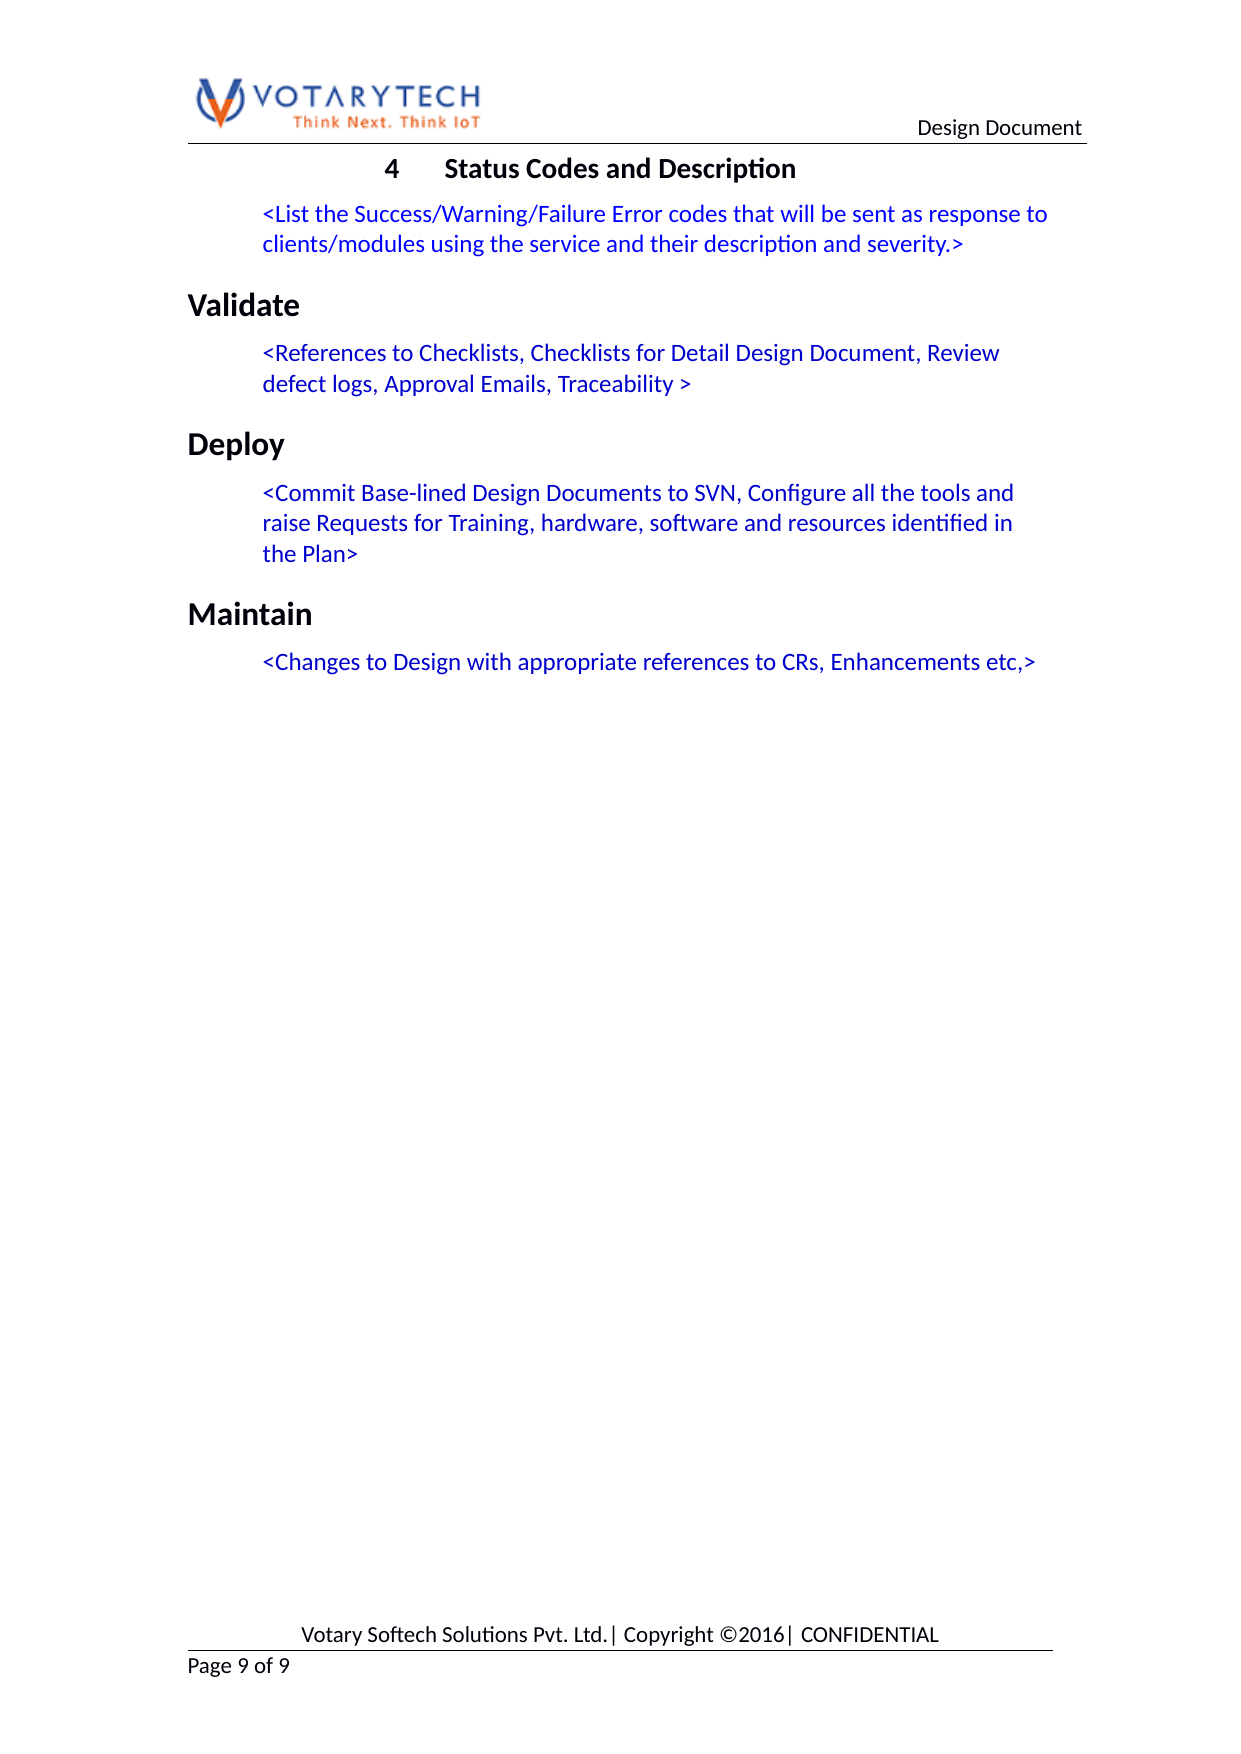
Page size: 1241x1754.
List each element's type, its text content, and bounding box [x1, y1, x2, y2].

picture [187, 75, 488, 135]
subtitle Validate [187, 284, 1053, 325]
subtitle Status Codes and Description [384, 150, 1053, 186]
list <Changes to Design with appropriate references to CRs, Enhancements etc,> [262, 646, 1053, 677]
subtitle Maintain [187, 593, 1053, 634]
list <References to Checklists, Checklists for Detail Design Document, Review defect logs, Approval Emails, Traceability > [262, 337, 1053, 398]
subtitle Deploy [187, 423, 1053, 464]
list <List the Success/Warning/Failure Error codes that will be sent as response to clients/modules using the service and their description and severity.> [262, 198, 1053, 259]
list <Commit Base-lined Design Documents to SVN, Configure all the tools and raise Requests for Training, hardware, software and resources identified in the Plan> [262, 477, 1053, 568]
